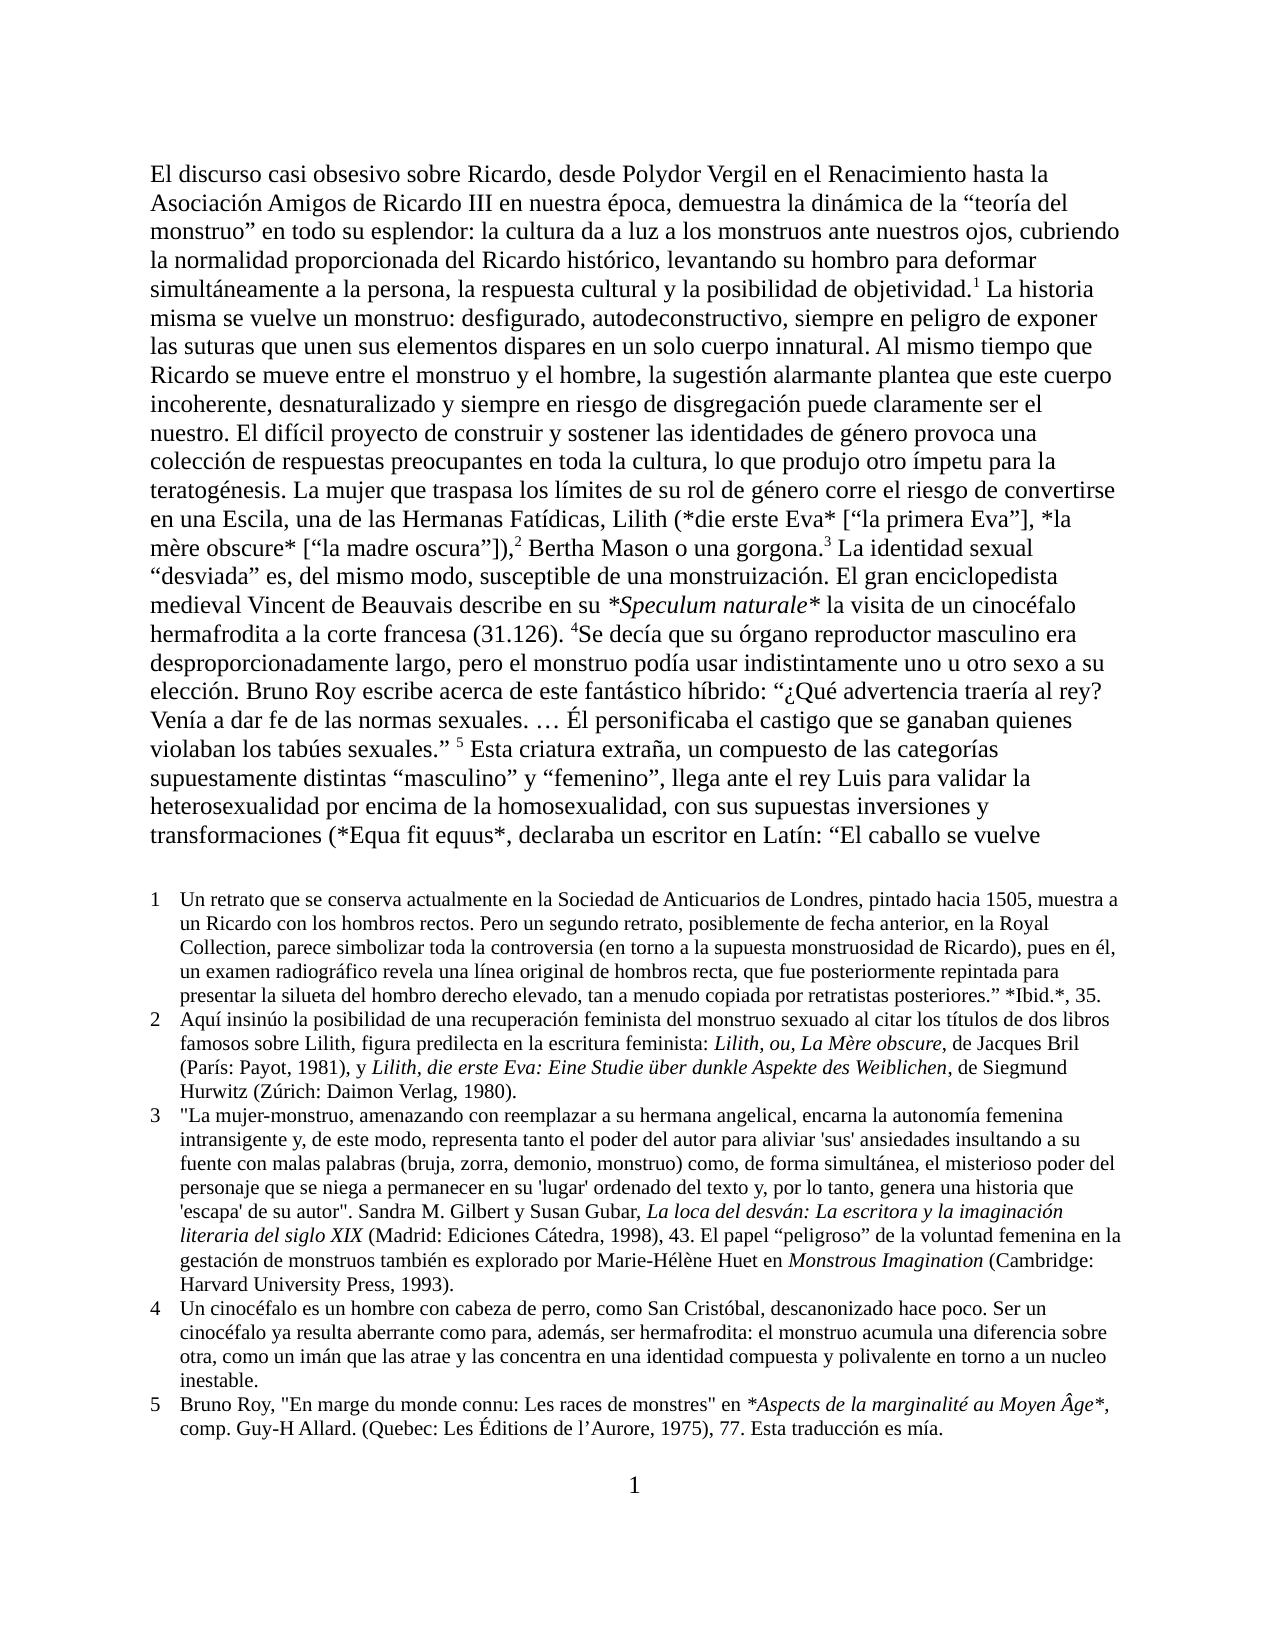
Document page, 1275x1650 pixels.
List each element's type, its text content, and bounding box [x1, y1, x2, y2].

text Bruno Roy, "En marge du monde connu: Les races de monstres" en *Aspects de la marginalité au Moyen Âge*, comp. Guy-H Allard. (Quebec: Les Éditions de l’Aurore, 1975), 77. Esta traducción es mía. [150, 1392, 1125, 1440]
text El discurso casi obsesivo sobre Ricardo, desde Polydor Vergil en el Renacimiento hasta la Asociación Amigos de Ricardo III en nuestra época, demuestra la dinámica de la “teoría del monstruo” en todo su esplendor: la cultura da a luz a los monstruos ante nuestros ojos, cubriendo la normalidad proporcionada del Ricardo histórico, levantando su hombro para deformar simultáneamente a la persona, la respuesta cultural y la posibilidad de objetividad. La historia misma se vuelve un monstruo: desfigurado, autodeconstructivo, siempre en peligro de exponer las suturas que unen sus elementos dispares en un solo cuerpo innatural. Al mismo tiempo que Ricardo se mueve entre el monstruo y el hombre, la sugestión alarmante plantea que este cuerpo incoherente, desnaturalizado y siempre en riesgo de disgregación puede claramente ser el nuestro. El difícil proyecto de construir y sostener las identidades de género provoca una colección de respuestas preocupantes en toda la cultura, lo que produjo otro ímpetu para la teratogénesis. La mujer que traspasa los límites de su rol de género corre el riesgo de convertirse en una Escila, una de las Hermanas Fatídicas, Lilith (*die erste Eva* [“la primera Eva”], *la mère obscure* [“la madre oscura”]), Bertha Mason o una gorgona. La identidad sexual “desviada” es, del mismo modo, susceptible de una monstruización. El gran enciclopedista medieval Vincent de Beauvais describe en su *Speculum naturale* la visita de un cinocéfalo hermafrodita a la corte francesa (31.126). Se decía que su órgano reproductor masculino era desproporcionadamente largo, pero el monstruo podía usar indistintamente uno u otro sexo a su elección. Bruno Roy escribe acerca de este fantástico híbrido: “¿Qué advertencia traería al rey? Venía a dar fe de las normas sexuales. … Él personificaba el castigo que se ganaban quienes violaban los tabúes sexuales.” Esta criatura extraña, un compuesto de las categorías supuestamente distintas “masculino” y “femenino”, llega ante el rey Luis para validar la heterosexualidad por encima de la homosexualidad, con sus supuestas inversiones y transformaciones (*Equa fit equus*, declaraba un escritor en Latín: “El caballo se vuelve yegua”). El extraño monstruo con cabeza de perro es una viva reprobación de la ambigüedad de género y de la anormalidad sexual, como el momento cultural de Vincent la definía: la heteronormalización encarnada. Desde el período clásico hasta el siglo XX, la raza ha sido un catalizador casi tan poderoso para la creación de monstruos como lo han sido la cultura, el género y la sexualidad. África se convirtió tempranamente en el “otro significativo” de Occidente, el signo de su diferencia ontológica expresado simplemente en el color de la piel. De acuerdo con el mito griego de Faetón, los habitantes de la incierta y desconocida Etiopía eran negros porque se habían quemado por el pasaje demasiado cerca del sol. El naturalista romano Plinio suponía que la piel no blanca era síntoma de una diferencia completa en el temperamento y atribuía la oscuridad al clima de África: el calor intenso, decía, había quemado la piel de los africanos y malformado sus cuerpos (*Historia Natural*, Libro VI, p. 403). Estas diferencias fueron moralizadas rápidamente a través de una incisiva retórica de la desviación. Paulino de Nola, un terrateniente adinerado que se volvió predicador de la iglesia, explicaba que los etíopes se habían quemado más por sus pecados y vicios que por el sol; el comentarista anónimo de la influyente Ecloga de Theodulus (siglo X) afirmaba en pocas palabras el significado del término Ethyopium: “Etíopes, esto es, pecadores. De hecho, los pecadores bien pueden ser comparados con los etíopes, que son hombres negros que presentan una apariencia aterradora para quienes los contemplan.” La piel oscura se asociaba con los fuegos del infierno, y significaba así una procedencia demoníaca en la mitología cristiana. El apetito sexual perverso y exagerado de los monstruos, en general, se asoció rápidamente a los etíopes; tal conexión solo se reforzó con una reacción xenofóbica que surgió cuando la gente de piel oscura fue importada a Europa en los albores del Renacimiento. Las narraciones sobre el mestizaje circularon para justificar políticas oficiales de exclusión; la reina Isabel es famosa por su inquietud ante los “moros negros” y su supuesto miedo al "aumento de la población de su nación. [150, 159, 1125, 849]
text Aquí insinúo la posibilidad de una recuperación feminista del monstruo sexuado al citar los títulos de dos libros famosos sobre Lilith, figura predilecta en la escritura feminista: Lilith, ou, La Mère obscure, de Jacques Bril (París: Payot, 1981), y Lilith, die erste Eva: Eine Studie über dunkle Aspekte des Weiblichen, de Siegmund Hurwitz (Zúrich: Daimon Verlag, 1980). [150, 1007, 1125, 1103]
text Un retrato que se conserva actualmente en la Sociedad de Anticuarios de Londres, pintado hacia 1505, muestra a un Ricardo con los hombros rectos. Pero un segundo retrato, posiblemente de fecha anterior, en la Royal Collection, parece simbolizar toda la controversia (en torno a la supuesta monstruosidad de Ricardo), pues en él, un examen radiográfico revela una línea original de hombros recta, que fue posteriormente repintada para presentar la silueta del hombro derecho elevado, tan a menudo copiada por retratistas posteriores.” *Ibid.*, 35. [150, 887, 1125, 1007]
text "La mujer-monstruo, amenazando con reemplazar a su hermana angelical, encarna la autonomía femenina intransigente y, de este modo, representa tanto el poder del autor para aliviar 'sus' ansiedades insultando a su fuente con malas palabras (bruja, zorra, demonio, monstruo) como, de forma simultánea, el misterioso poder del personaje que se niega a permanecer en su 'lugar' ordenado del texto y, por lo tanto, genera una historia que 'escapa' de su autor". Sandra M. Gilbert y Susan Gubar, La loca del desván: La escritora y la imaginación literaria del siglo XIX (Madrid: Ediciones Cátedra, 1998), 43. El papel “peligroso” de la voluntad femenina en la gestación de monstruos también es explorado por Marie-Hélène Huet en Monstrous Imagination (Cambridge: Harvard University Press, 1993). [150, 1103, 1125, 1296]
text Un cinocéfalo es un hombre con cabeza de perro, como San Cristóbal, descanonizado hace poco. Ser un cinocéfalo ya resulta aberrante como para, además, ser hermafrodita: el monstruo acumula una diferencia sobre otra, como un imán que las atrae y las concentra en una identidad compuesta y polivalente en torno a un nucleo inestable. [150, 1296, 1125, 1392]
